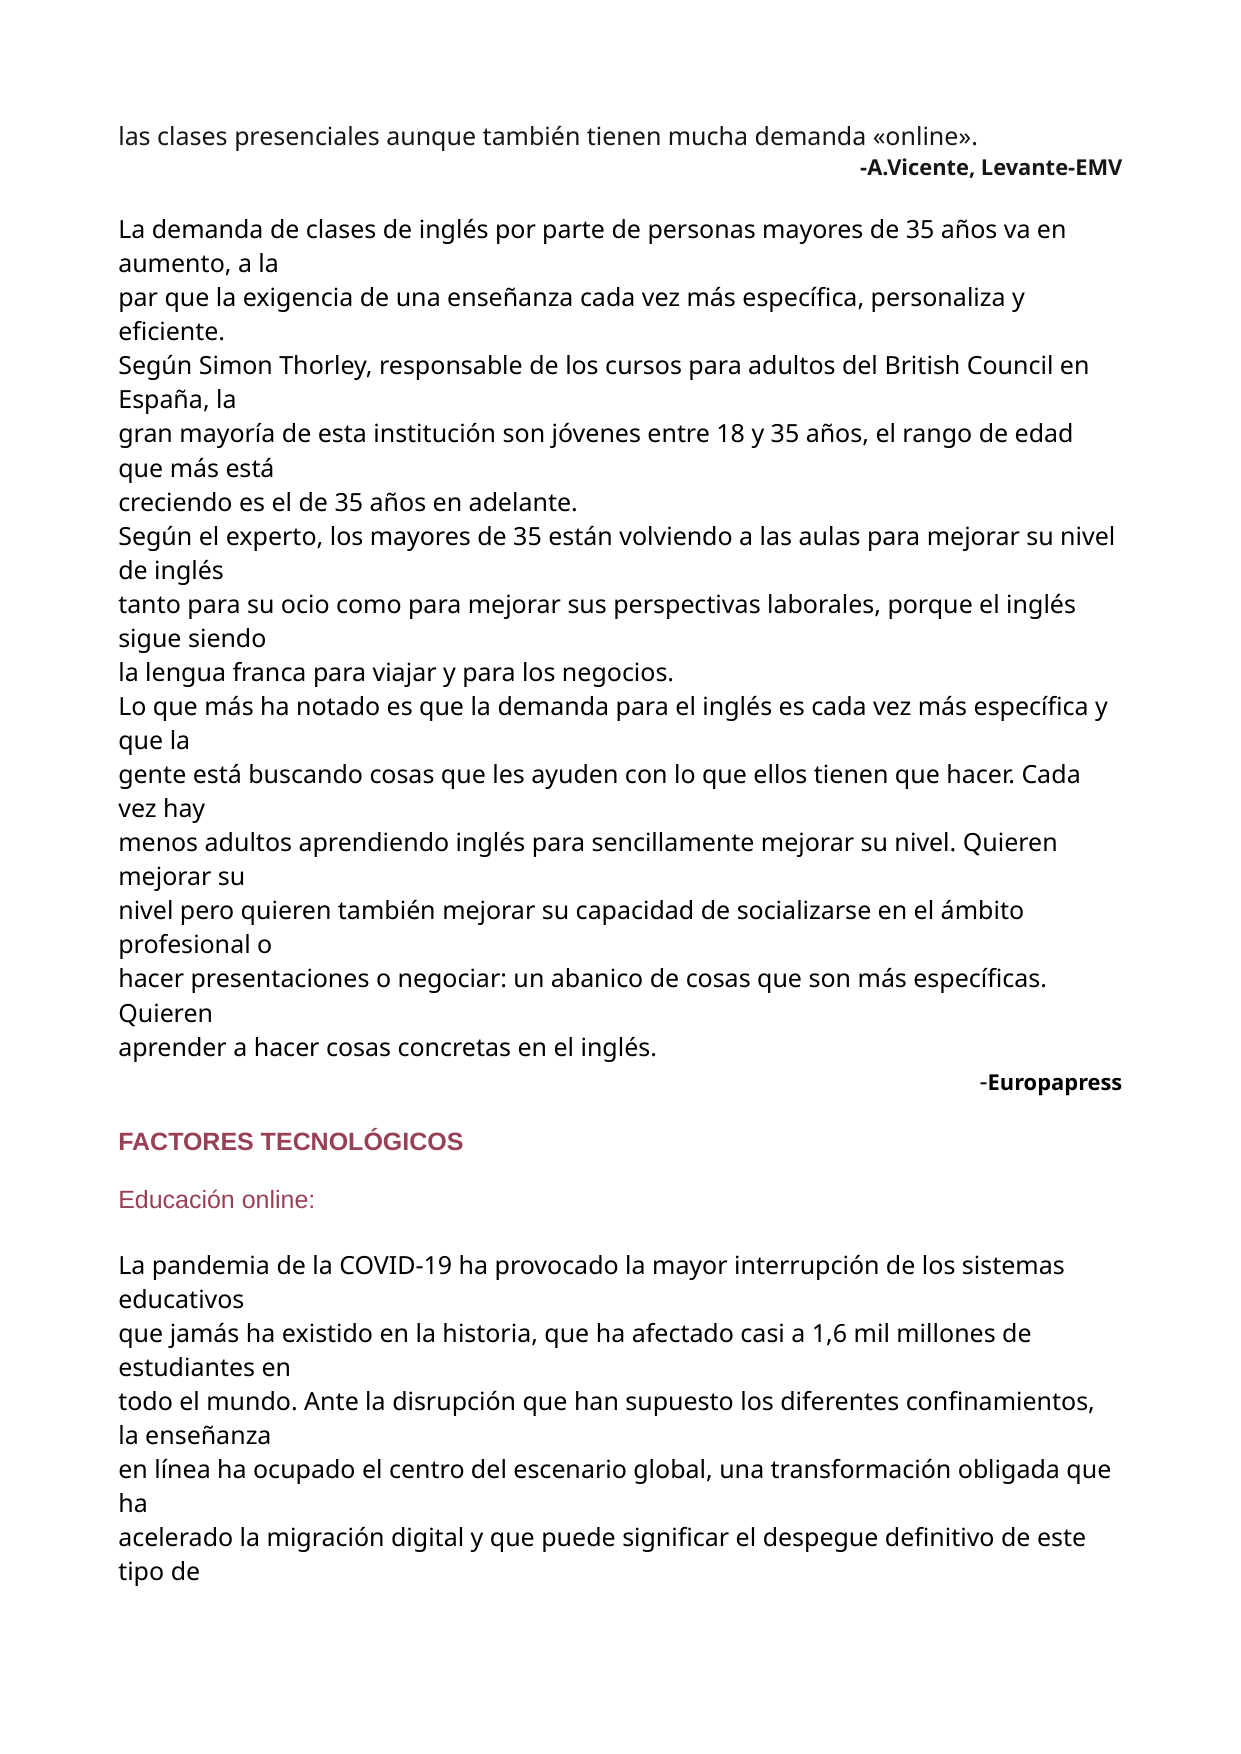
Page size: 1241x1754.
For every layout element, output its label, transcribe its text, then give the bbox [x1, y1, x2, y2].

text par que la exigencia de una enseñanza cada vez más específica, personaliza y eficiente. [118, 280, 1122, 348]
text La pandemia de la COVID-19 ha provocado la mayor interrupción de los sistemas educativos [118, 1247, 1122, 1316]
text gente está buscando cosas que les ayuden con lo que ellos tienen que hacer. Cada vez hay [118, 757, 1122, 825]
text creciendo es el de 35 años en adelante. [118, 484, 1122, 518]
text aprender a hacer cosas concretas en el inglés. [118, 1029, 1122, 1063]
text en línea ha ocupado el centro del escenario global, una transformación obligada que ha [118, 1452, 1122, 1520]
text -A.Vicente, Levante-EMV [118, 152, 1122, 182]
text las clases presenciales aunque también tienen mucha demanda «online». [118, 118, 1122, 152]
text Según Simon Thorley, responsable de los cursos para adultos del British Council en España, la [118, 348, 1122, 416]
text acelerado la migración digital y que puede significar el despegue definitivo de este tipo de [118, 1520, 1122, 1588]
text la lengua franca para viajar y para los negocios. [118, 654, 1122, 689]
text FACTORES TECNOLÓGICOS [118, 1127, 1122, 1156]
text tanto para su ocio como para mejorar sus perspectivas laborales, porque el inglés sigue siendo [118, 586, 1122, 654]
text -Europapress [118, 1063, 1122, 1097]
text Lo que más ha notado es que la demanda para el inglés es cada vez más específica y que la [118, 689, 1122, 757]
text Según el experto, los mayores de 35 están volviendo a las aulas para mejorar su nivel de inglés [118, 518, 1122, 586]
text Educación online: [118, 1185, 1122, 1213]
text La demanda de clases de inglés por parte de personas mayores de 35 años va en aumento, a la [118, 212, 1122, 280]
text menos adultos aprendiendo inglés para sencillamente mejorar su nivel. Quieren mejorar su [118, 825, 1122, 893]
text gran mayoría de esta institución son jóvenes entre 18 y 35 años, el rango de edad que más está [118, 416, 1122, 484]
text que jamás ha existido en la historia, que ha afectado casi a 1,6 mil millones de estudiantes en [118, 1316, 1122, 1384]
text hacer presentaciones o negociar: un abanico de cosas que son más específicas. Quieren [118, 961, 1122, 1029]
text todo el mundo. Ante la disrupción que han supuesto los diferentes confinamientos, la enseñanza [118, 1384, 1122, 1452]
text nivel pero quieren también mejorar su capacidad de socializarse en el ámbito profesional o [118, 893, 1122, 961]
